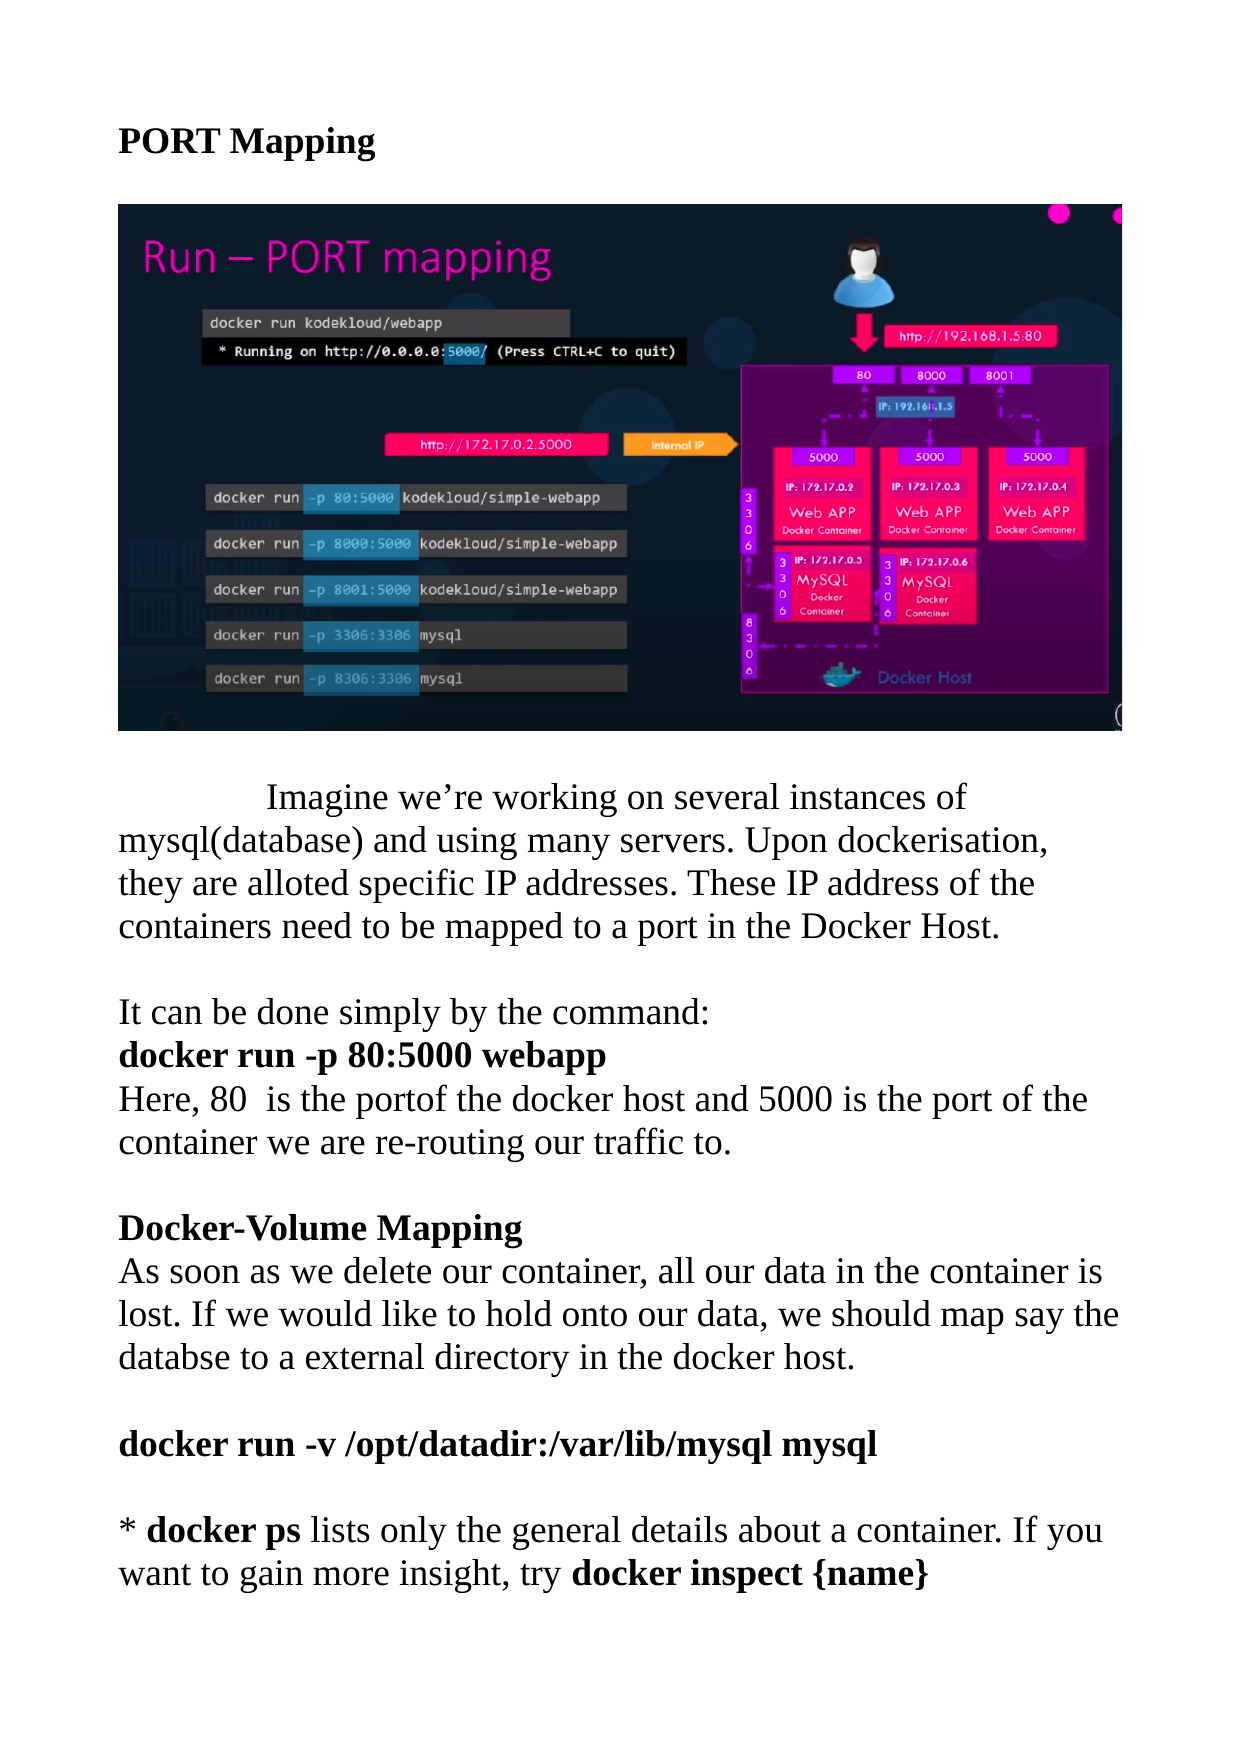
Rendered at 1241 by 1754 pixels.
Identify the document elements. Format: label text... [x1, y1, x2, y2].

text docker run -p 80:5000 webapp Here, 80 is the portof the docker host and 5000 is the port of the container we are re-routing our traffic to. [118, 1033, 1122, 1162]
text Docker-Volume Mapping [118, 1205, 1122, 1248]
picture [118, 204, 1123, 731]
text Imagine we’re working on several instances of mysql(database) and using many servers. Upon dockerisation, they are alloted specific IP addresses. These IP address of the containers need to be mapped to a port in the Docker Host. [118, 731, 1122, 947]
text docker run -v /opt/datadir:/var/lib/mysql mysql [118, 1421, 1122, 1464]
text PORT Mapping [118, 118, 1122, 161]
text It can be done simply by the command: [118, 990, 1122, 1033]
text * docker ps lists only the general details about a container. If you want to gain more insight, try docker inspect {name} [118, 1507, 1122, 1593]
text As soon as we delete our container, all our data in the container is lost. If we would like to hold onto our data, we should map say the databse to a external directory in the docker host. [118, 1248, 1122, 1378]
